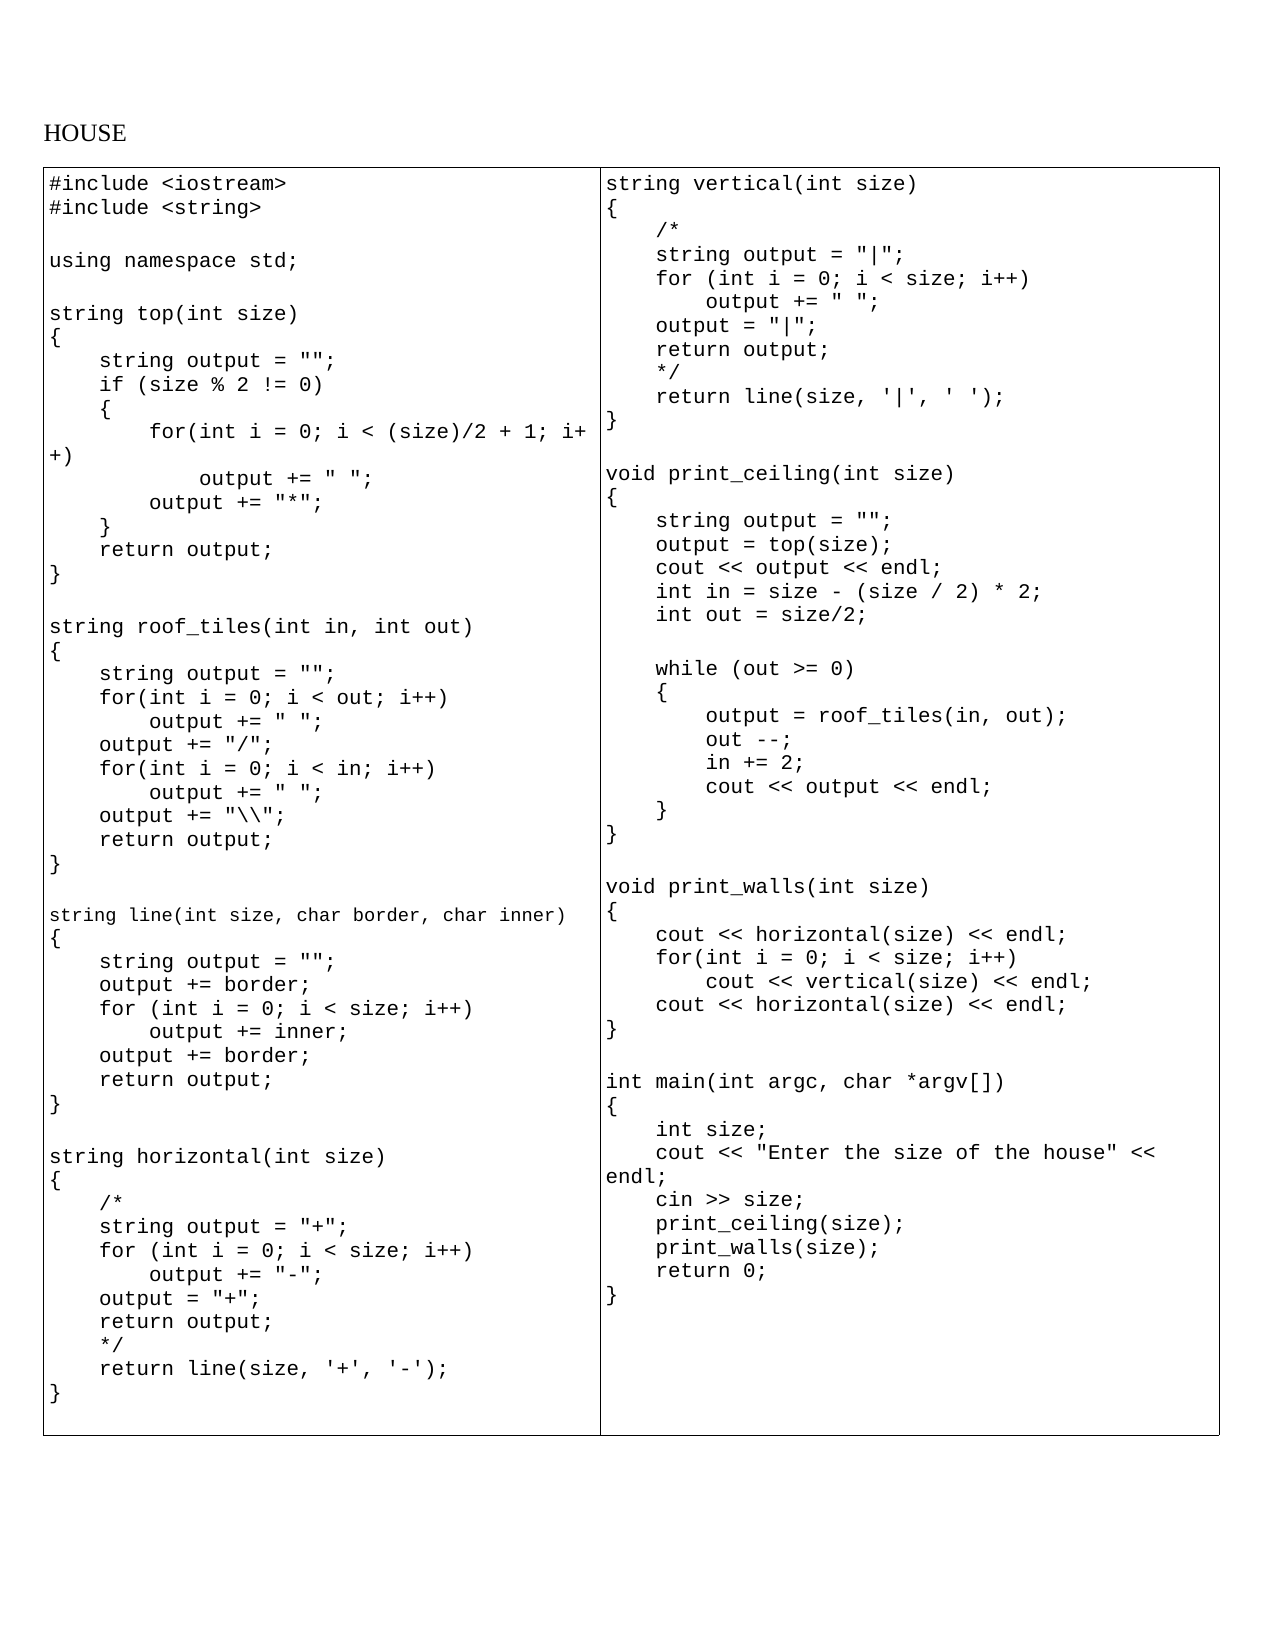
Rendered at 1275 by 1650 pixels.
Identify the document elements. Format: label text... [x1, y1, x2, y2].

text HOUSE [43, 118, 1156, 147]
table_header #include <iostream> #include <string> using namespace std; string top(int size) { string output = ""; if (size % 2 != 0) { for(int i = 0; i < (size)/2 + 1; i++) output += " "; output += "*"; } return output; } string roof_tiles(int in, int out) { string output = ""; for(int i = 0; i < out; i++) output += " "; output += "/"; for(int i = 0; i < in; i++) output += " "; output += "\\"; return output; } string line(int size, char border, char inner) { string output = ""; output += border; for (int i = 0; i < size; i++) output += inner; output += border; return output; } string horizontal(int size) { /* string output = "+"; for (int i = 0; i < size; i++) output += "-"; output = "+"; return output; */ return line(size, '+', '-'); } [44, 168, 600, 1435]
table_header string vertical(int size) { /* string output = "|"; for (int i = 0; i < size; i++) output += " "; output = "|"; return output; */ return line(size, '|', ' '); } void print_ceiling(int size) { string output = ""; output = top(size); cout << output << endl; int in = size - (size / 2) * 2; int out = size/2; while (out >= 0) { output = roof_tiles(in, out); out --; in += 2; cout << output << endl; } } void print_walls(int size) { cout << horizontal(size) << endl; for(int i = 0; i < size; i++) cout << vertical(size) << endl; cout << horizontal(size) << endl; } int main(int argc, char *argv[]) { int size; cout << "Enter the size of the house" << endl; cin >> size; print_ceiling(size); print_walls(size); return 0; } [601, 168, 1219, 1435]
